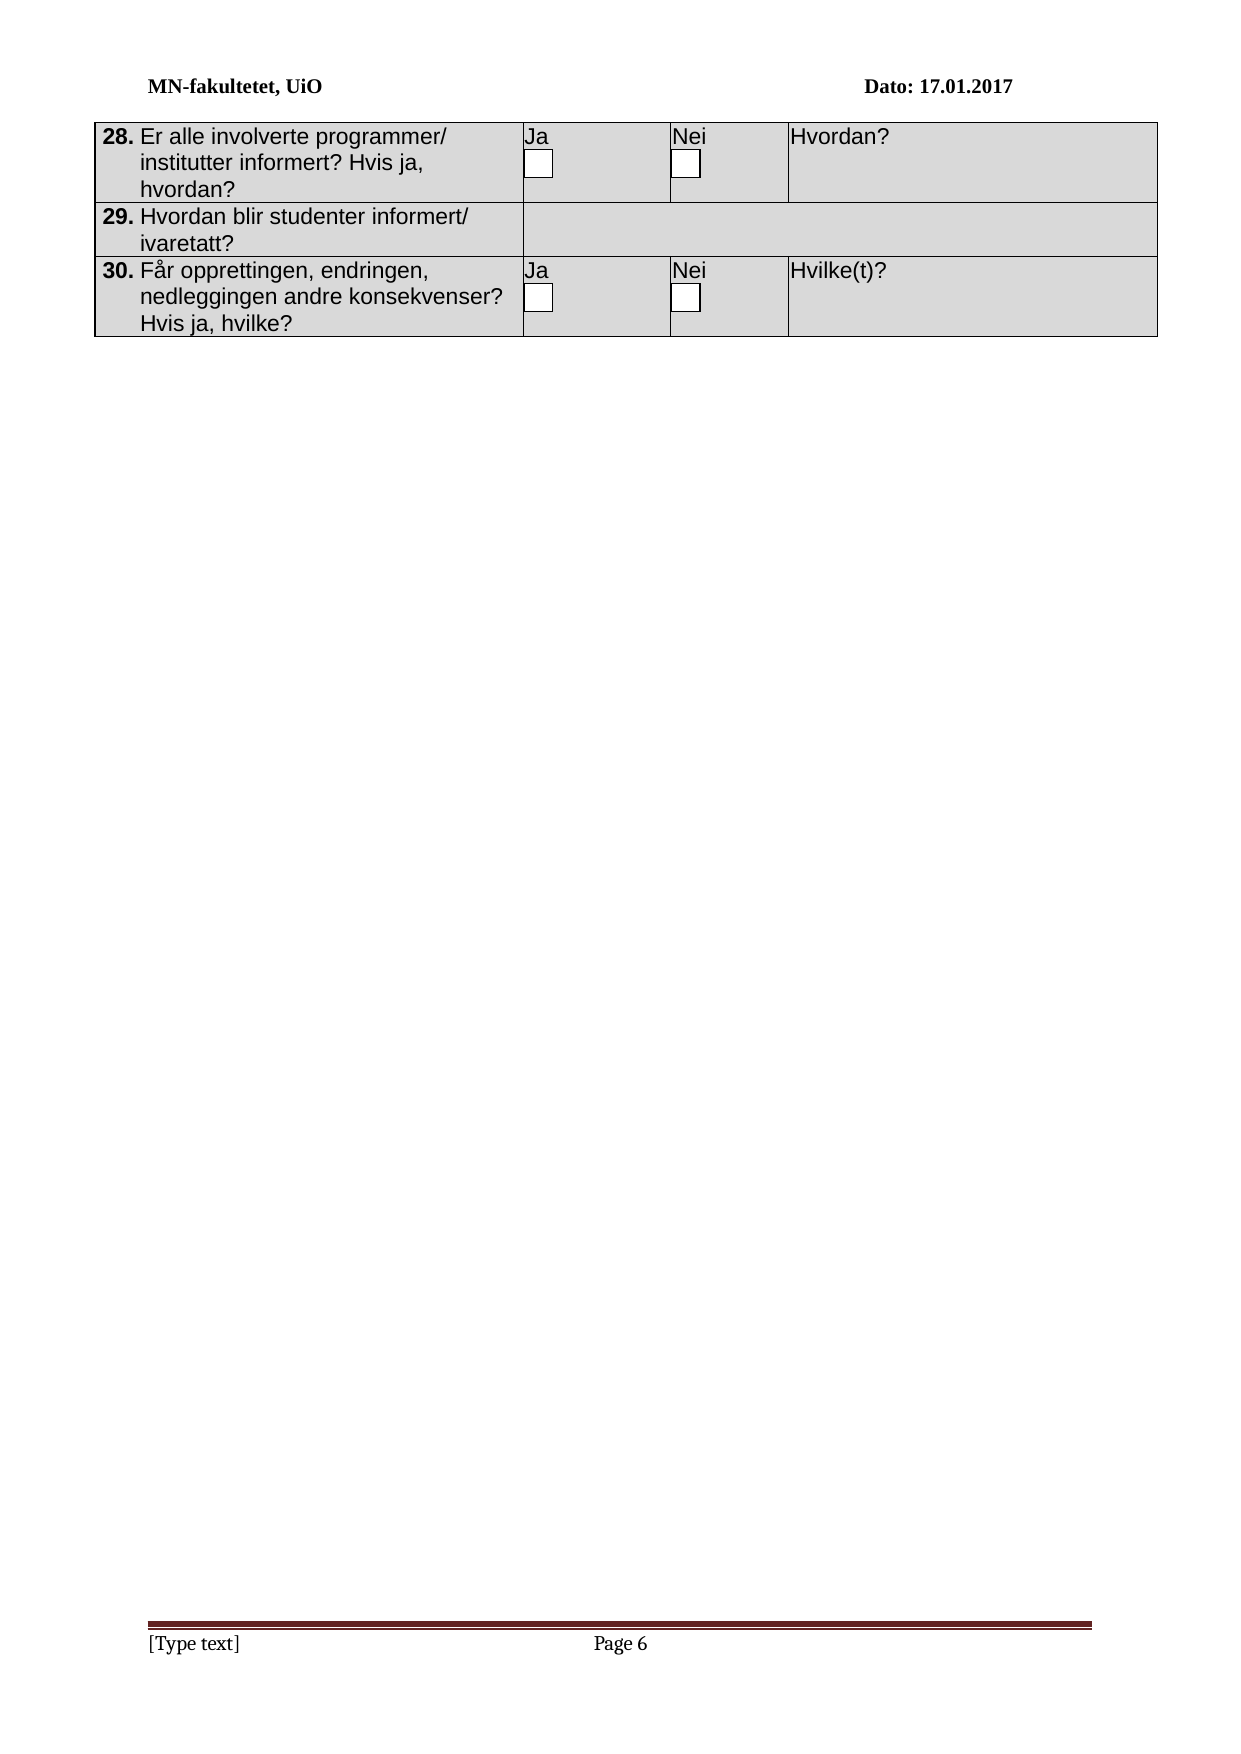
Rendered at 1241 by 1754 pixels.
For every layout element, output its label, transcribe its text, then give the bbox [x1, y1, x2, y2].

table_header [525, 284, 552, 311]
table_cell Hvordan? [789, 123, 1157, 202]
table_cell Ja [524, 123, 670, 202]
table_header [672, 284, 699, 311]
table_cell Nei [671, 257, 788, 336]
table_cell [1158, 256, 1240, 336]
table_cell Nei [671, 123, 788, 202]
table_cell Hvordan blir studenter informert/ ivaretatt? [96, 203, 523, 256]
table_cell Er alle involverte programmer/ institutter informert? Hvis ja, hvordan? [96, 123, 523, 202]
table_cell Hvilke(t)? [789, 257, 1157, 336]
table_header [672, 150, 699, 177]
table_cell [524, 203, 1157, 256]
table_cell [1158, 122, 1240, 202]
table_cell Ja [524, 257, 670, 336]
table_cell [1158, 202, 1240, 256]
table_header [525, 150, 552, 177]
table_cell Får opprettingen, endringen, nedleggingen andre konsekvenser? Hvis ja, hvilke? [96, 257, 523, 336]
